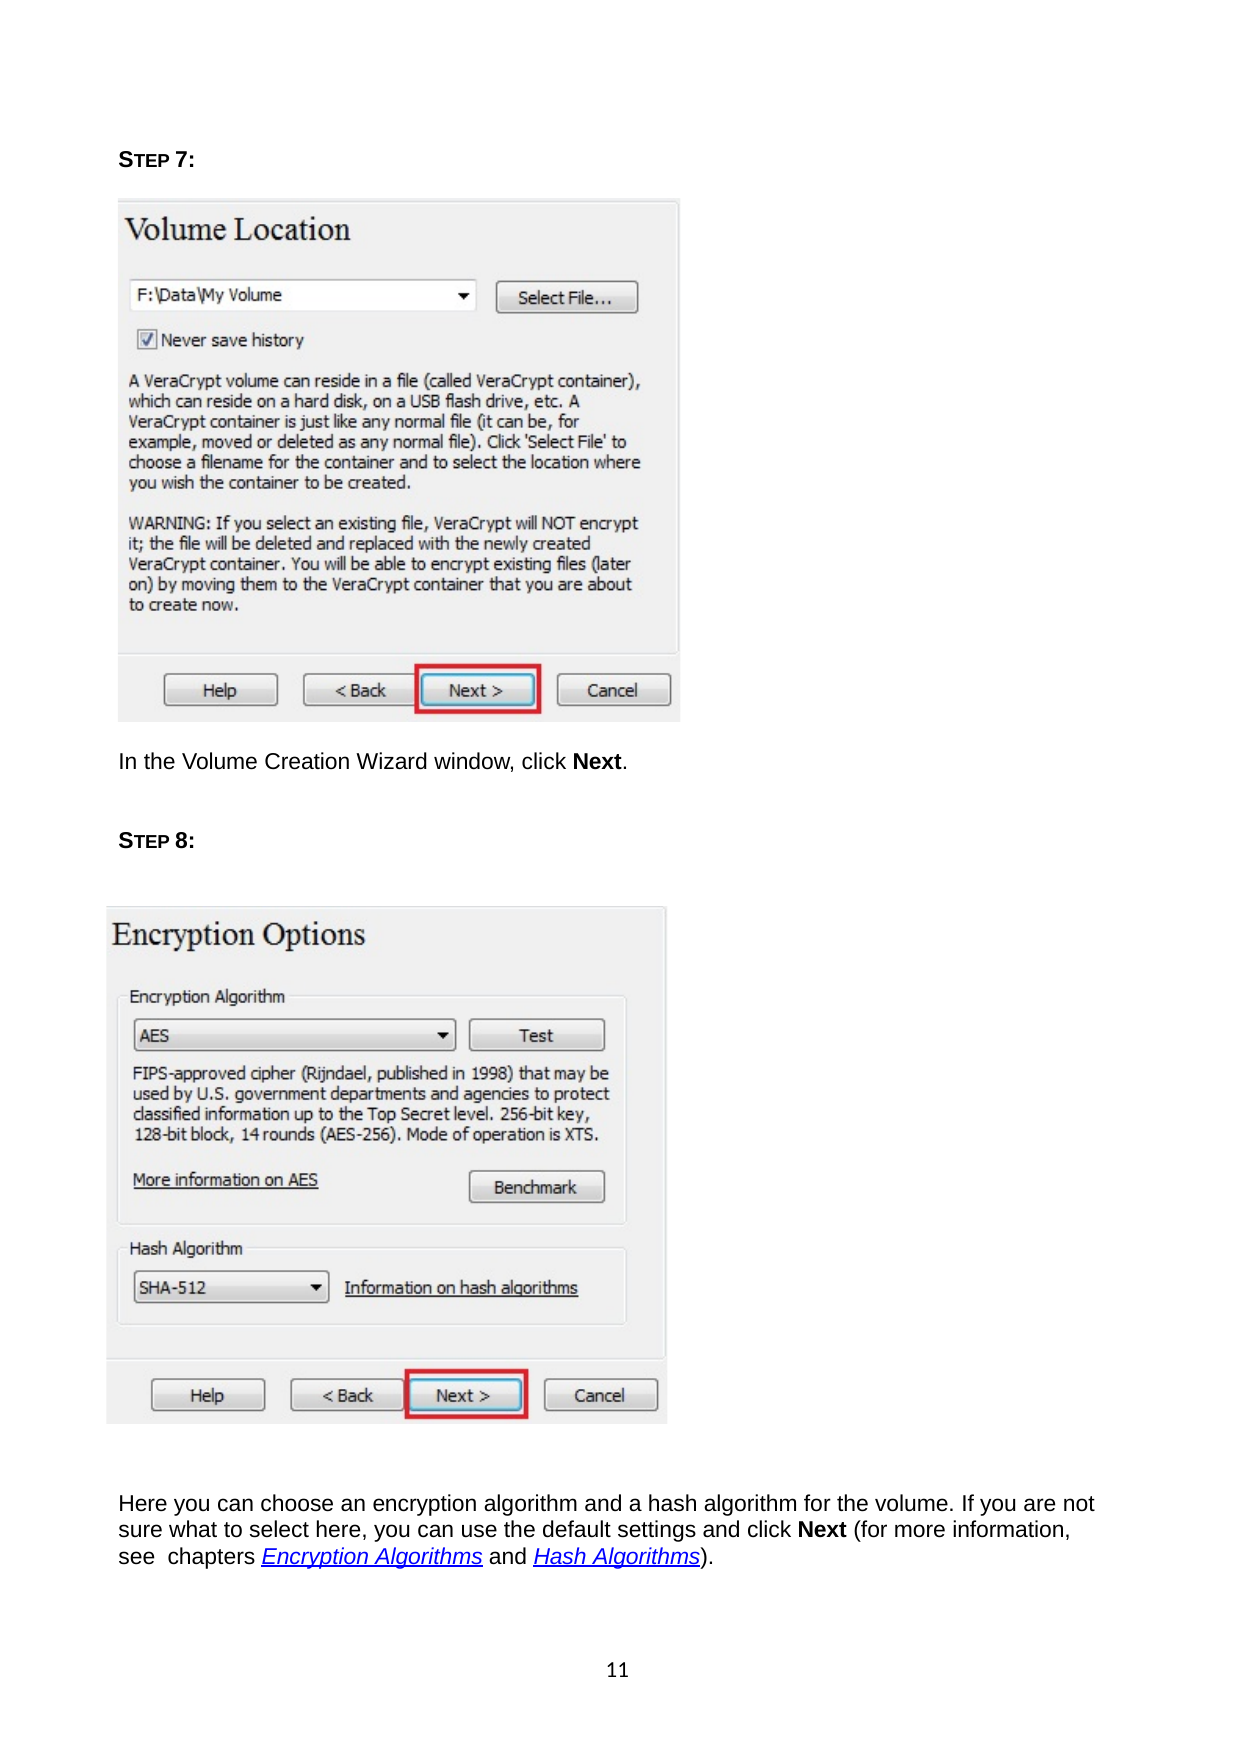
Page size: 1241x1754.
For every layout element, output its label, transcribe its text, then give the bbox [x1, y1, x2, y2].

picture [117, 198, 681, 722]
text Here you can choose an encryption algorithm and a hash algorithm for the volume. If you are not sure what to select here, you can use the default settings and click Next (for more information, see chapters Encryption Algorithms and Hash Algorithms). [118, 1490, 1108, 1569]
text STEP 7: [118, 146, 1128, 172]
text In the Volume Creation Wizard window, click Next. STEP 8: [118, 748, 674, 854]
picture [106, 906, 668, 1424]
